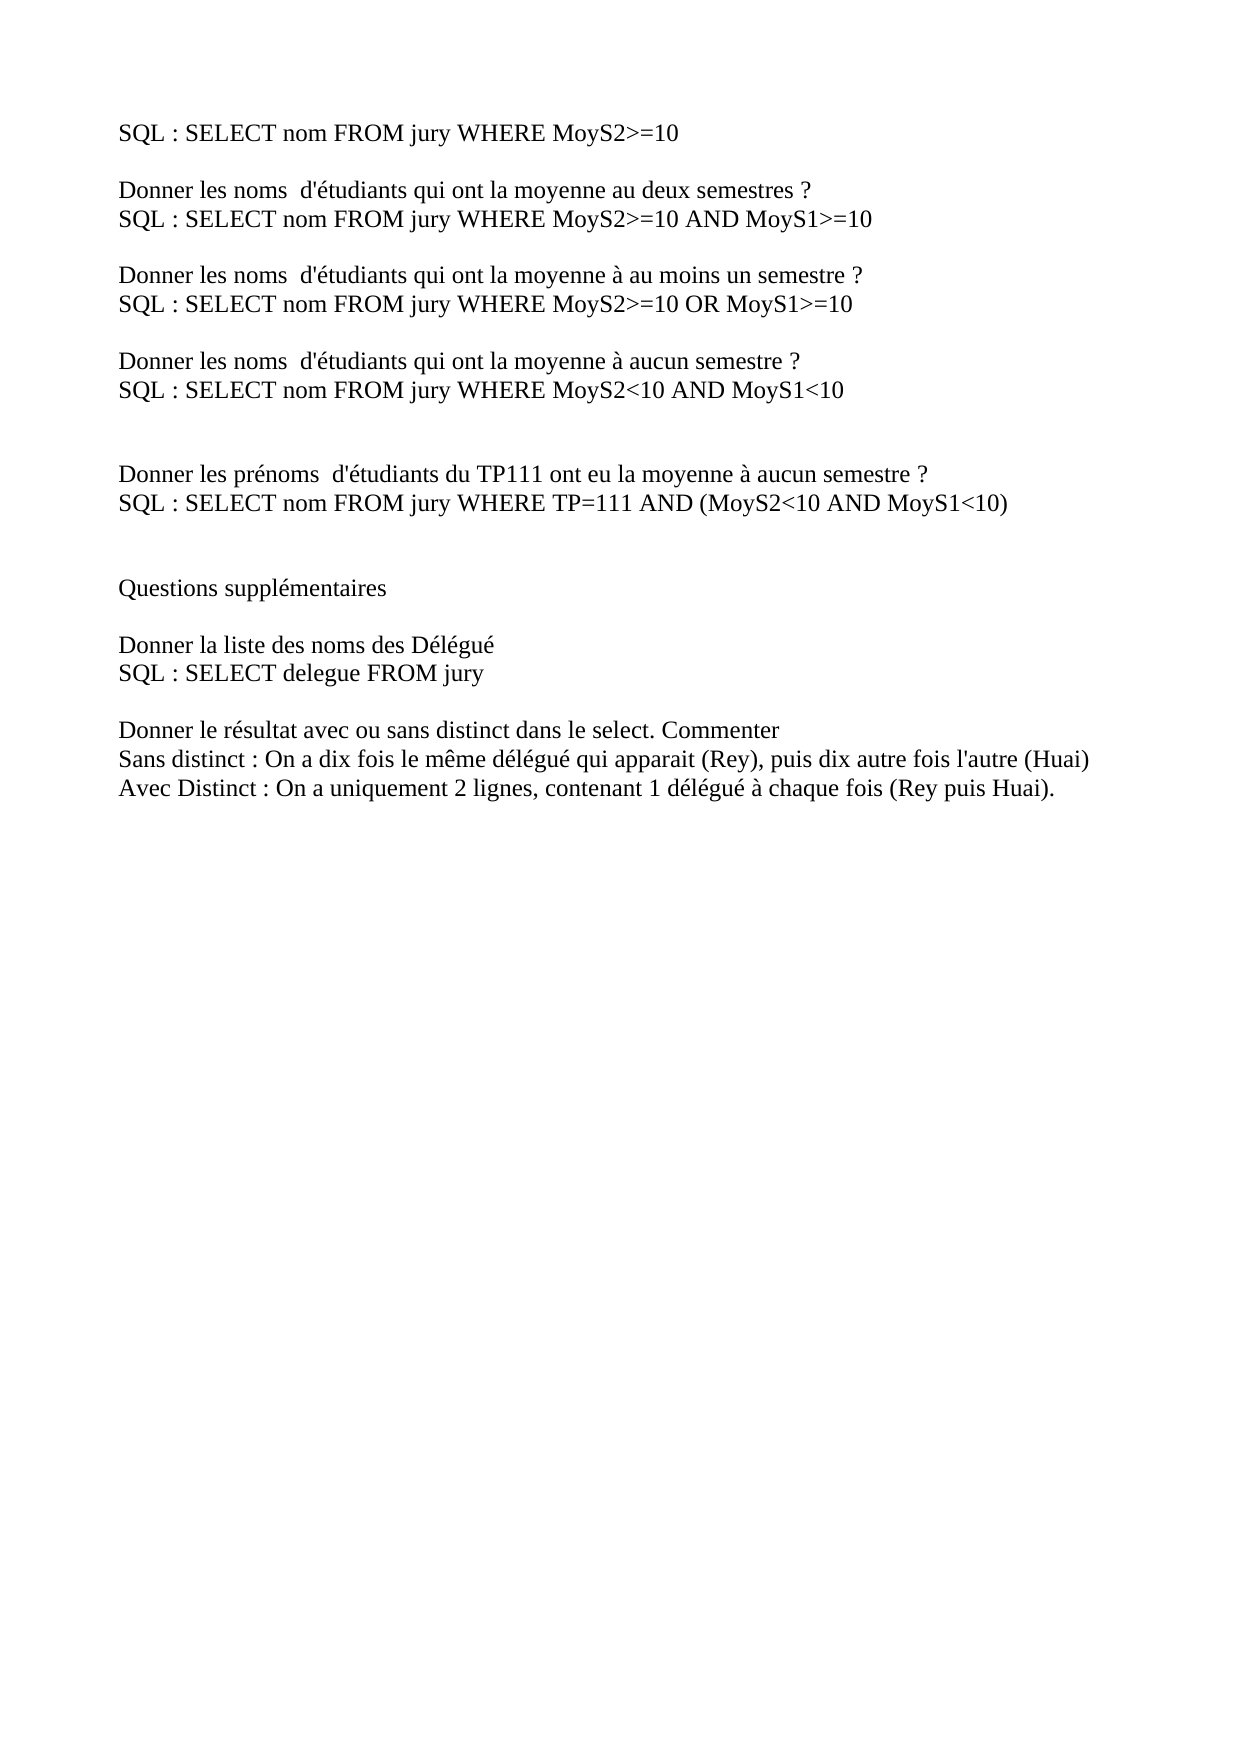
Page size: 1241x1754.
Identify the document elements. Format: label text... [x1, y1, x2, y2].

text Avec Distinct : On a uniquement 2 lignes, contenant 1 délégué à chaque fois (Rey puis Huai). [118, 773, 1122, 802]
text Donner la liste des noms des Délégué [118, 630, 1122, 658]
text Donner les noms d'étudiants qui ont la moyenne au deux semestres ? [118, 175, 1122, 204]
text SQL : SELECT delegue FROM jury [118, 658, 1122, 687]
text SQL : SELECT nom FROM jury WHERE MoyS2>=10 [118, 118, 1122, 147]
text Sans distinct : On a dix fois le même délégué qui apparait (Rey), puis dix autre fois l'autre (Huai) [118, 744, 1122, 773]
text Donner le résultat avec ou sans distinct dans le select. Commenter [118, 715, 1122, 744]
text Donner les prénoms d'étudiants du TP111 ont eu la moyenne à aucun semestre ? [118, 459, 1122, 488]
text Donner les noms d'étudiants qui ont la moyenne à aucun semestre ? [118, 346, 1122, 375]
text SQL : SELECT nom FROM jury WHERE TP=111 AND (MoyS2<10 AND MoyS1<10) [118, 488, 1122, 517]
text SQL : SELECT nom FROM jury WHERE MoyS2>=10 OR MoyS1>=10 [118, 289, 1122, 318]
text Questions supplémentaires [118, 573, 1122, 602]
text SQL : SELECT nom FROM jury WHERE MoyS2<10 AND MoyS1<10 [118, 375, 1122, 403]
text SQL : SELECT nom FROM jury WHERE MoyS2>=10 AND MoyS1>=10 [118, 204, 1122, 232]
text Donner les noms d'étudiants qui ont la moyenne à au moins un semestre ? [118, 260, 1122, 289]
